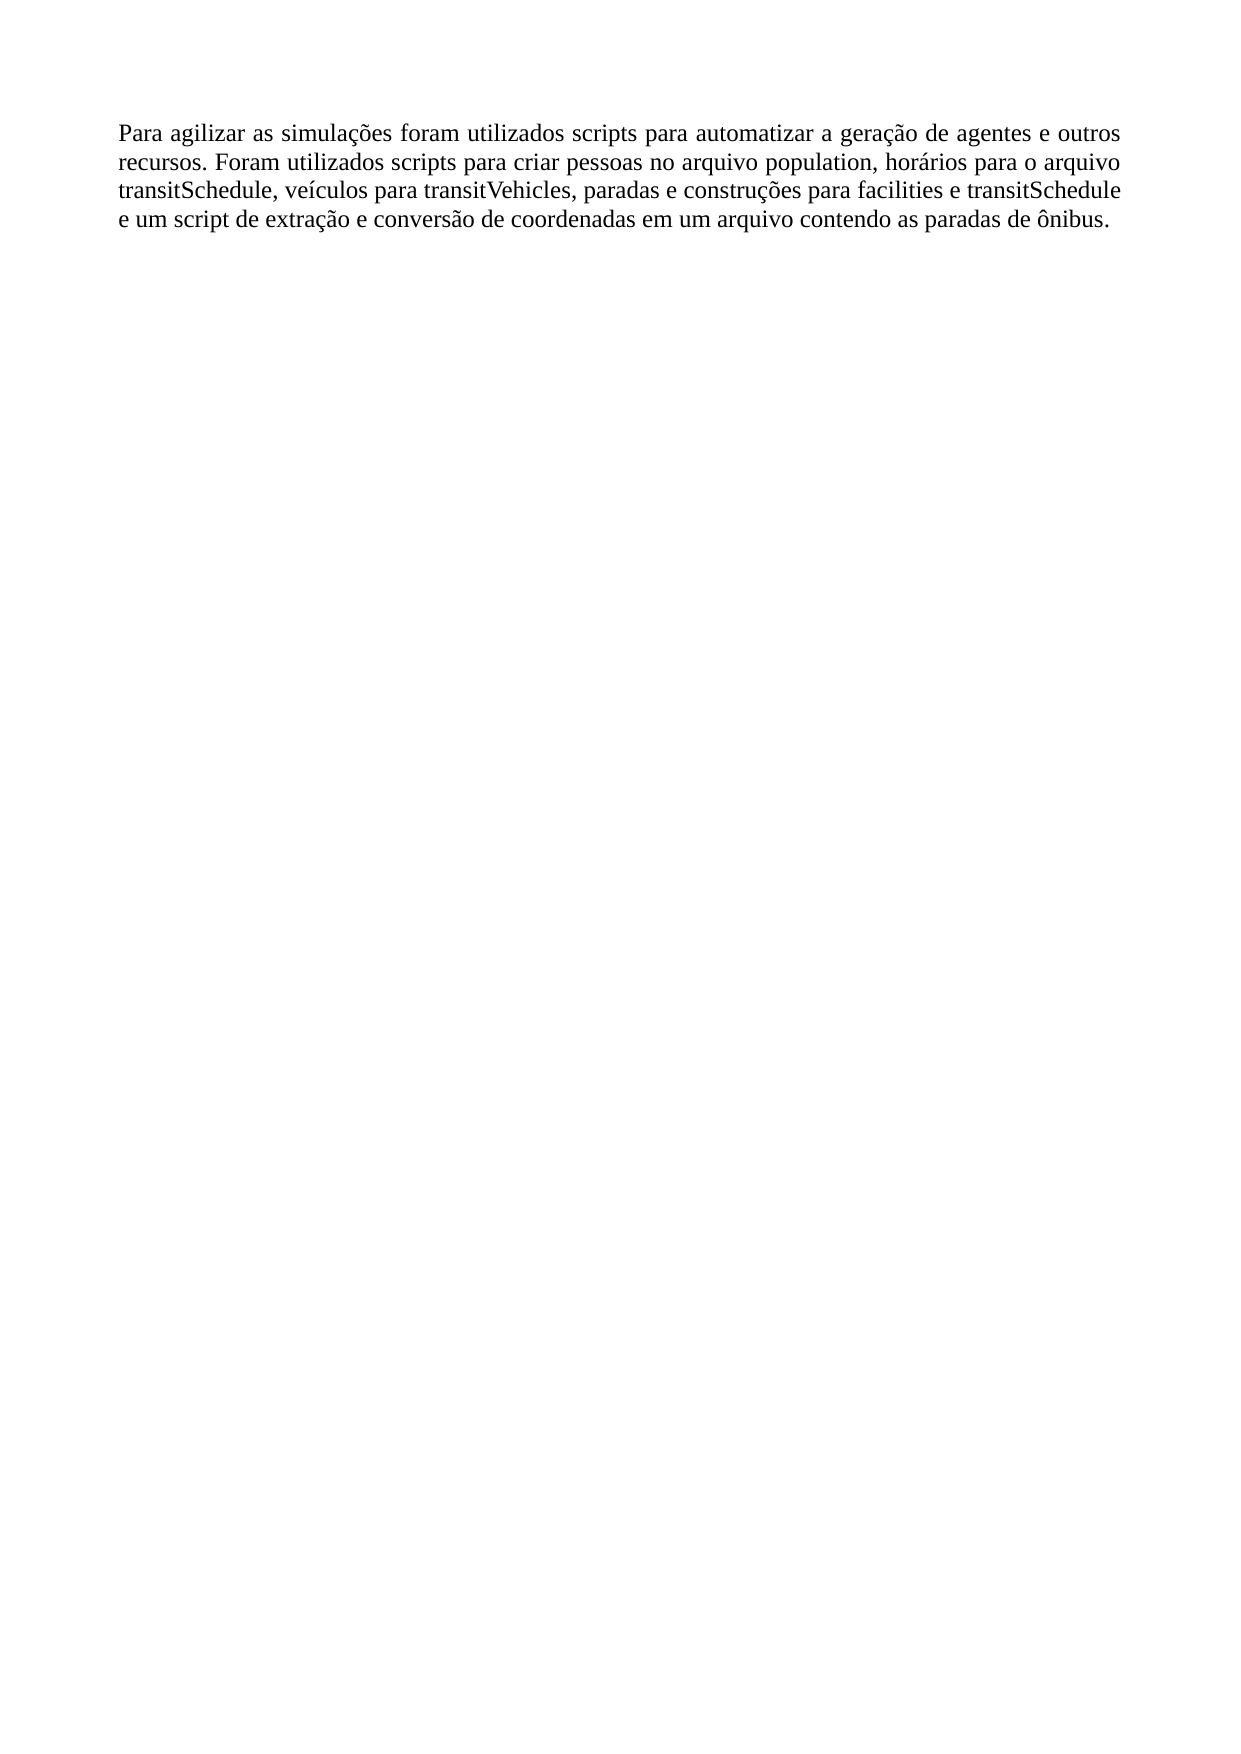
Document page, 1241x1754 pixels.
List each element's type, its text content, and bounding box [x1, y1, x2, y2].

text Para agilizar as simulações foram utilizados scripts para automatizar a geração de agentes e outros recursos. Foram utilizados scripts para criar pessoas no arquivo population, horários para o arquivo transitSchedule, veículos para transitVehicles, paradas e construções para facilities e transitSchedule e um script de extração e conversão de coordenadas em um arquivo contendo as paradas de ônibus. [118, 118, 1122, 233]
